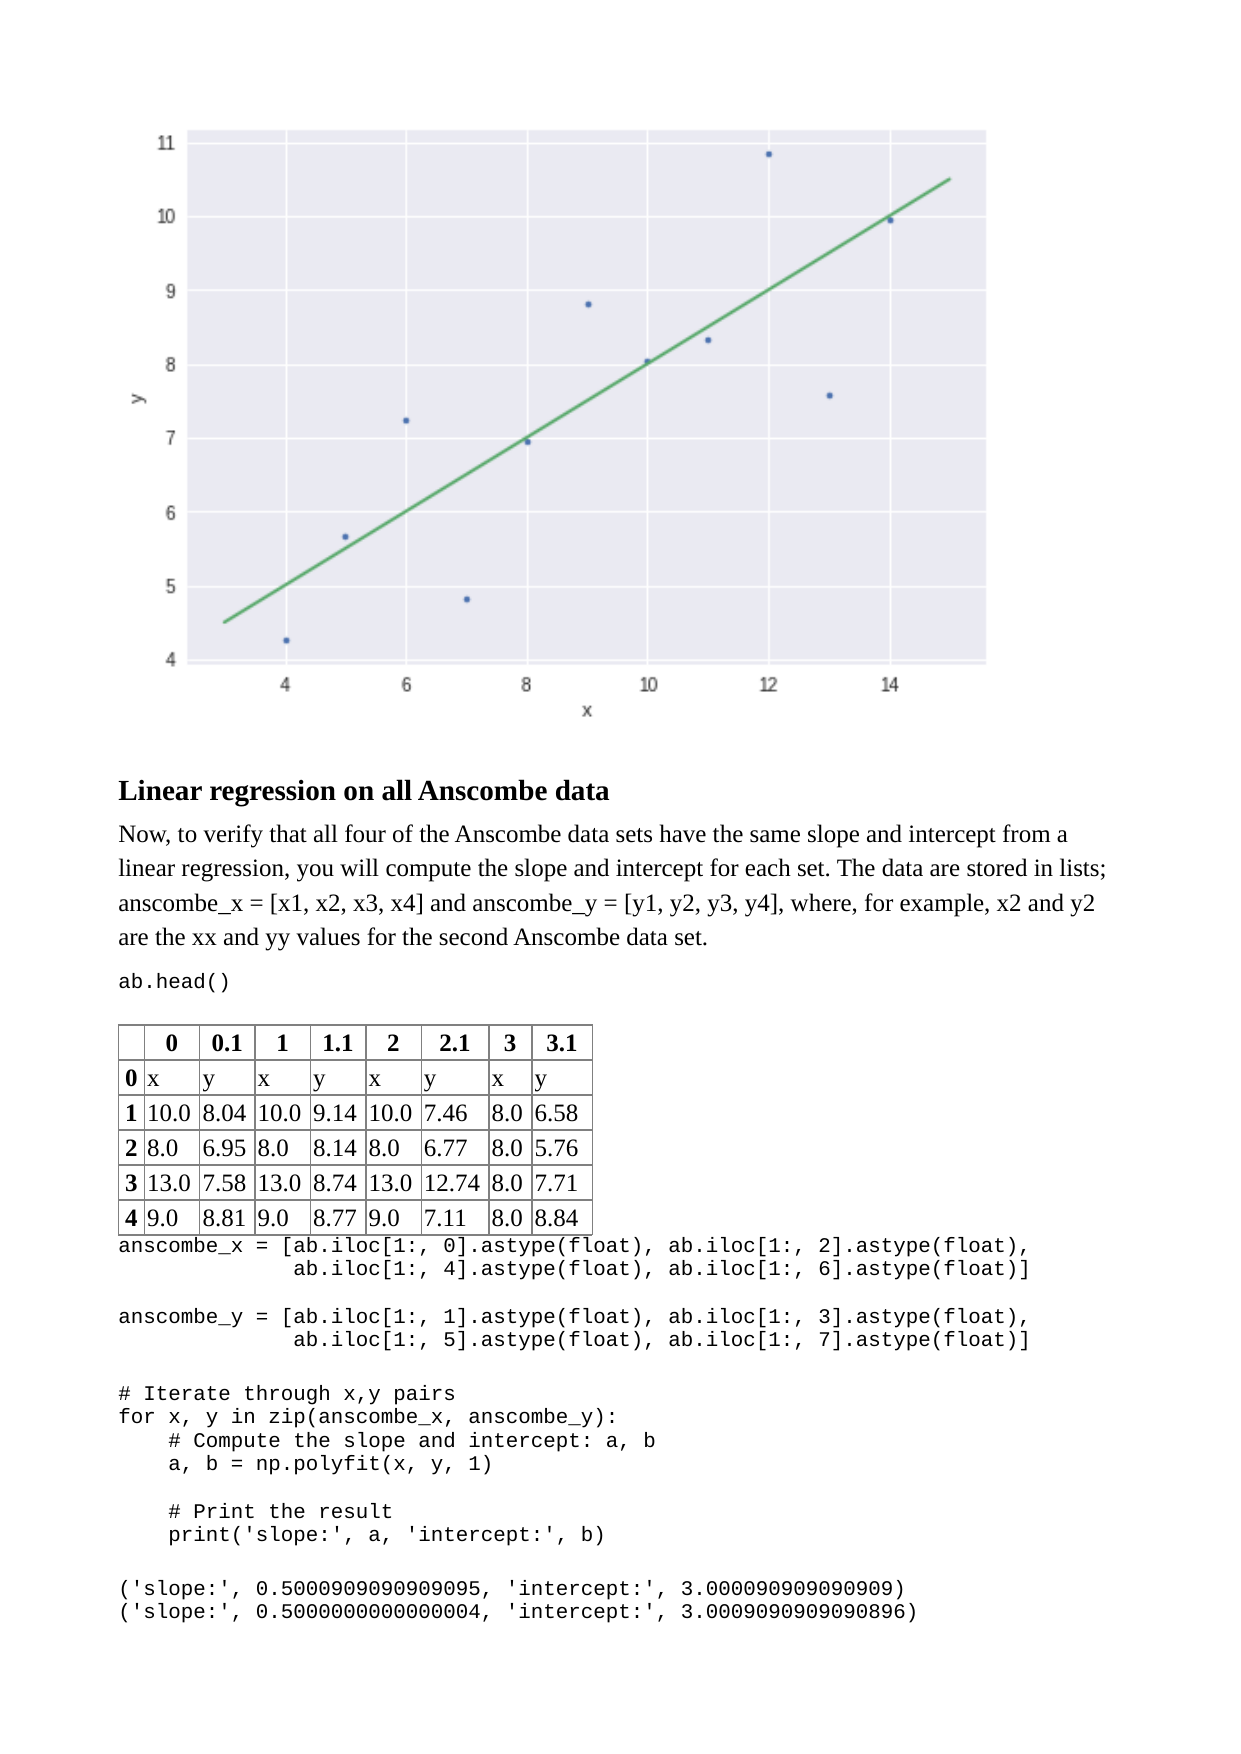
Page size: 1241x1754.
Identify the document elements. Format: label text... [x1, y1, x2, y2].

table_cell y [200, 1061, 254, 1094]
text # Iterate through x,y pairs [118, 1382, 1122, 1406]
table_cell 8.74 [311, 1166, 365, 1199]
table_cell 7.11 [422, 1201, 488, 1234]
table_cell 8.0 [490, 1201, 531, 1234]
table_cell 7.71 [533, 1166, 592, 1199]
text # Print the result [118, 1501, 1122, 1524]
text ('slope:', 0.5000909090909095, 'intercept:', 3.000090909090909) [118, 1577, 1122, 1601]
table_cell 9.0 [367, 1201, 421, 1234]
table_cell x [145, 1061, 199, 1094]
text ab.iloc[1:, 4].astype(float), ab.iloc[1:, 6].astype(float)] [118, 1258, 1122, 1282]
table_cell 8.0 [490, 1166, 531, 1199]
table_cell 8.14 [311, 1131, 365, 1164]
table_cell x [490, 1061, 531, 1094]
table_cell 3 [119, 1166, 144, 1199]
table_cell 10.0 [256, 1096, 310, 1129]
table_header 0 [145, 1026, 199, 1059]
table_cell 8.0 [490, 1096, 531, 1129]
text print('slope:', a, 'intercept:', b) [118, 1524, 1122, 1548]
table_header 3.1 [533, 1026, 592, 1059]
table_header 1.1 [311, 1026, 365, 1059]
table_cell y [422, 1061, 488, 1094]
text ab.head() [118, 971, 1122, 995]
table_header 1 [256, 1026, 310, 1059]
table_cell 7.46 [422, 1096, 488, 1129]
table_cell x [256, 1061, 310, 1094]
text ('slope:', 0.5000000000000004, 'intercept:', 3.0009090909090896) [118, 1601, 1122, 1625]
table_header 0.1 [200, 1026, 254, 1059]
table_cell 9.0 [145, 1201, 199, 1234]
table_cell 2 [119, 1131, 144, 1164]
table_cell 13.0 [367, 1166, 421, 1199]
table_cell 8.81 [200, 1201, 254, 1234]
table_cell 8.0 [145, 1131, 199, 1164]
table_header 2.1 [422, 1026, 488, 1059]
table_cell 6.95 [200, 1131, 254, 1164]
table_cell 8.84 [533, 1201, 592, 1234]
table_cell 8.04 [200, 1096, 254, 1129]
table_cell 8.0 [490, 1131, 531, 1164]
text anscombe_x = [ab.iloc[1:, 0].astype(float), ab.iloc[1:, 2].astype(float), [118, 1235, 1122, 1258]
table_cell 4 [119, 1201, 144, 1234]
subtitle Linear regression on all Anscombe data [118, 773, 1122, 806]
table_cell 8.0 [256, 1131, 310, 1164]
table_cell 8.77 [311, 1201, 365, 1234]
table_cell 6.58 [533, 1096, 592, 1129]
table_cell 9.14 [311, 1096, 365, 1129]
table_cell 10.0 [145, 1096, 199, 1129]
text ab.iloc[1:, 5].astype(float), ab.iloc[1:, 7].astype(float)] [118, 1329, 1122, 1353]
table_header 3 [490, 1026, 531, 1059]
text anscombe_y = [ab.iloc[1:, 1].astype(float), ab.iloc[1:, 3].astype(float), [118, 1306, 1122, 1329]
table_cell 12.74 [422, 1166, 488, 1199]
table_cell 10.0 [367, 1096, 421, 1129]
table_cell 5.76 [533, 1131, 592, 1164]
table_cell 8.0 [367, 1131, 421, 1164]
text a, b = np.polyfit(x, y, 1) [118, 1453, 1122, 1477]
picture [118, 118, 999, 733]
table_cell y [533, 1061, 592, 1094]
table_cell 13.0 [145, 1166, 199, 1199]
table_cell x [367, 1061, 421, 1094]
table_cell 13.0 [256, 1166, 310, 1199]
table_cell y [311, 1061, 365, 1094]
table_cell 7.58 [200, 1166, 254, 1199]
table_cell 1 [119, 1096, 144, 1129]
text Now, to verify that all four of the Anscombe data sets have the same slope and intercept from a linear regression, you will compute the slope and intercept for each set. The data are stored in lists; anscombe_x = [x1, x2, x3, x4] and anscombe_y = [y1, y2, y3, y4], where, for example, x2 and y2 are the xx and yy values for the second Anscombe data set. [118, 819, 1122, 951]
table_cell 6.77 [422, 1131, 488, 1164]
table_cell 0 [119, 1061, 144, 1094]
text for x, y in zip(anscombe_x, anscombe_y): [118, 1406, 1122, 1430]
table_cell 9.0 [256, 1201, 310, 1234]
table_header 2 [367, 1026, 421, 1059]
table_header [119, 1026, 144, 1059]
text # Compute the slope and intercept: a, b [118, 1430, 1122, 1453]
